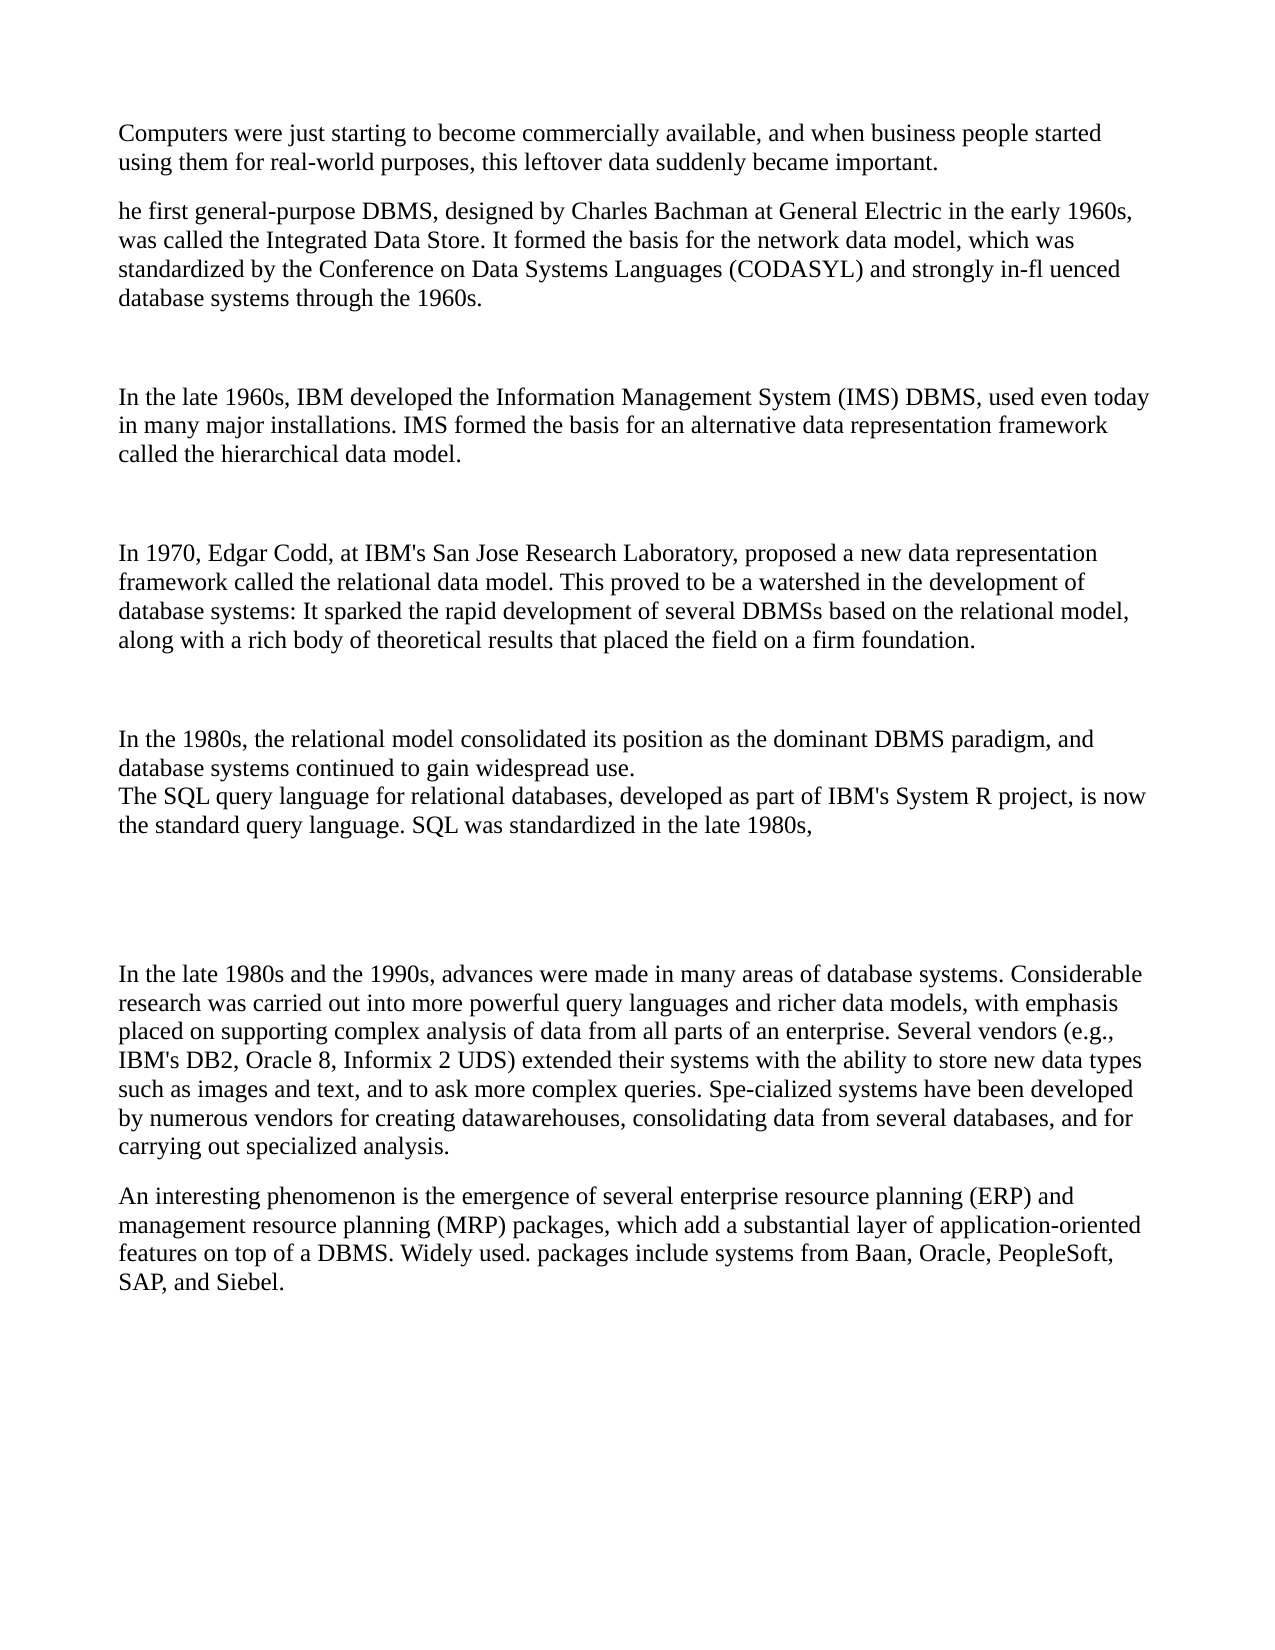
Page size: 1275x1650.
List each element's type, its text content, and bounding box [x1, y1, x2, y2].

text In the 1980s, the relational model consolidated its position as the dominant DBMS paradigm, and database systems continued to gain widespread use. The SQL query language for relational databases, developed as part of IBM's System R project, is now the standard query language. SQL was standardized in the late 1980s, [118, 724, 1157, 839]
text An interesting phenomenon is the emergence of several enterprise resource planning (ERP) and management resource planning (MRP) packages, which add a substantial layer of application-oriented features on top of a DBMS. Widely used. packages include systems from Baan, Oracle, PeopleSoft, SAP, and Siebel. [118, 1181, 1157, 1296]
text he first general-purpose DBMS, designed by Charles Bachman at General Electric in the early 1960s, was called the Integrated Data Store. It formed the basis for the network data model, which was standardized by the Conference on Data Systems Languages (CODASYL) and strongly in-fl uenced database systems through the 1960s. [118, 196, 1157, 311]
text In the late 1960s, IBM developed the Information Management System (IMS) DBMS, used even today in many major installations. IMS formed the basis for an alternative data representation framework called the hierarchical data model. [118, 382, 1157, 468]
text In the late 1980s and the 1990s, advances were made in many areas of database systems. Considerable research was carried out into more powerful query languages and richer data models, with emphasis placed on supporting complex analysis of data from all parts of an enterprise. Several vendors (e.g., IBM's DB2, Oracle 8, Informix 2 UDS) extended their systems with the ability to store new data types such as images and text, and to ask more complex queries. Spe-cialized systems have been developed by numerous vendors for creating datawarehouses, consolidating data from several databases, and for carrying out specialized analysis. [118, 959, 1157, 1160]
text Computers were just starting to become commercially available, and when business people started using them for real-world purposes, this leftover data suddenly became important. [118, 118, 1157, 176]
text In 1970, Edgar Codd, at IBM's San Jose Research Laboratory, proposed a new data representation framework called the relational data model. This proved to be a watershed in the development of database systems: It sparked the rapid development of several DBMSs based on the relational model, along with a rich body of theoretical results that placed the field on a firm foundation. [118, 538, 1157, 653]
